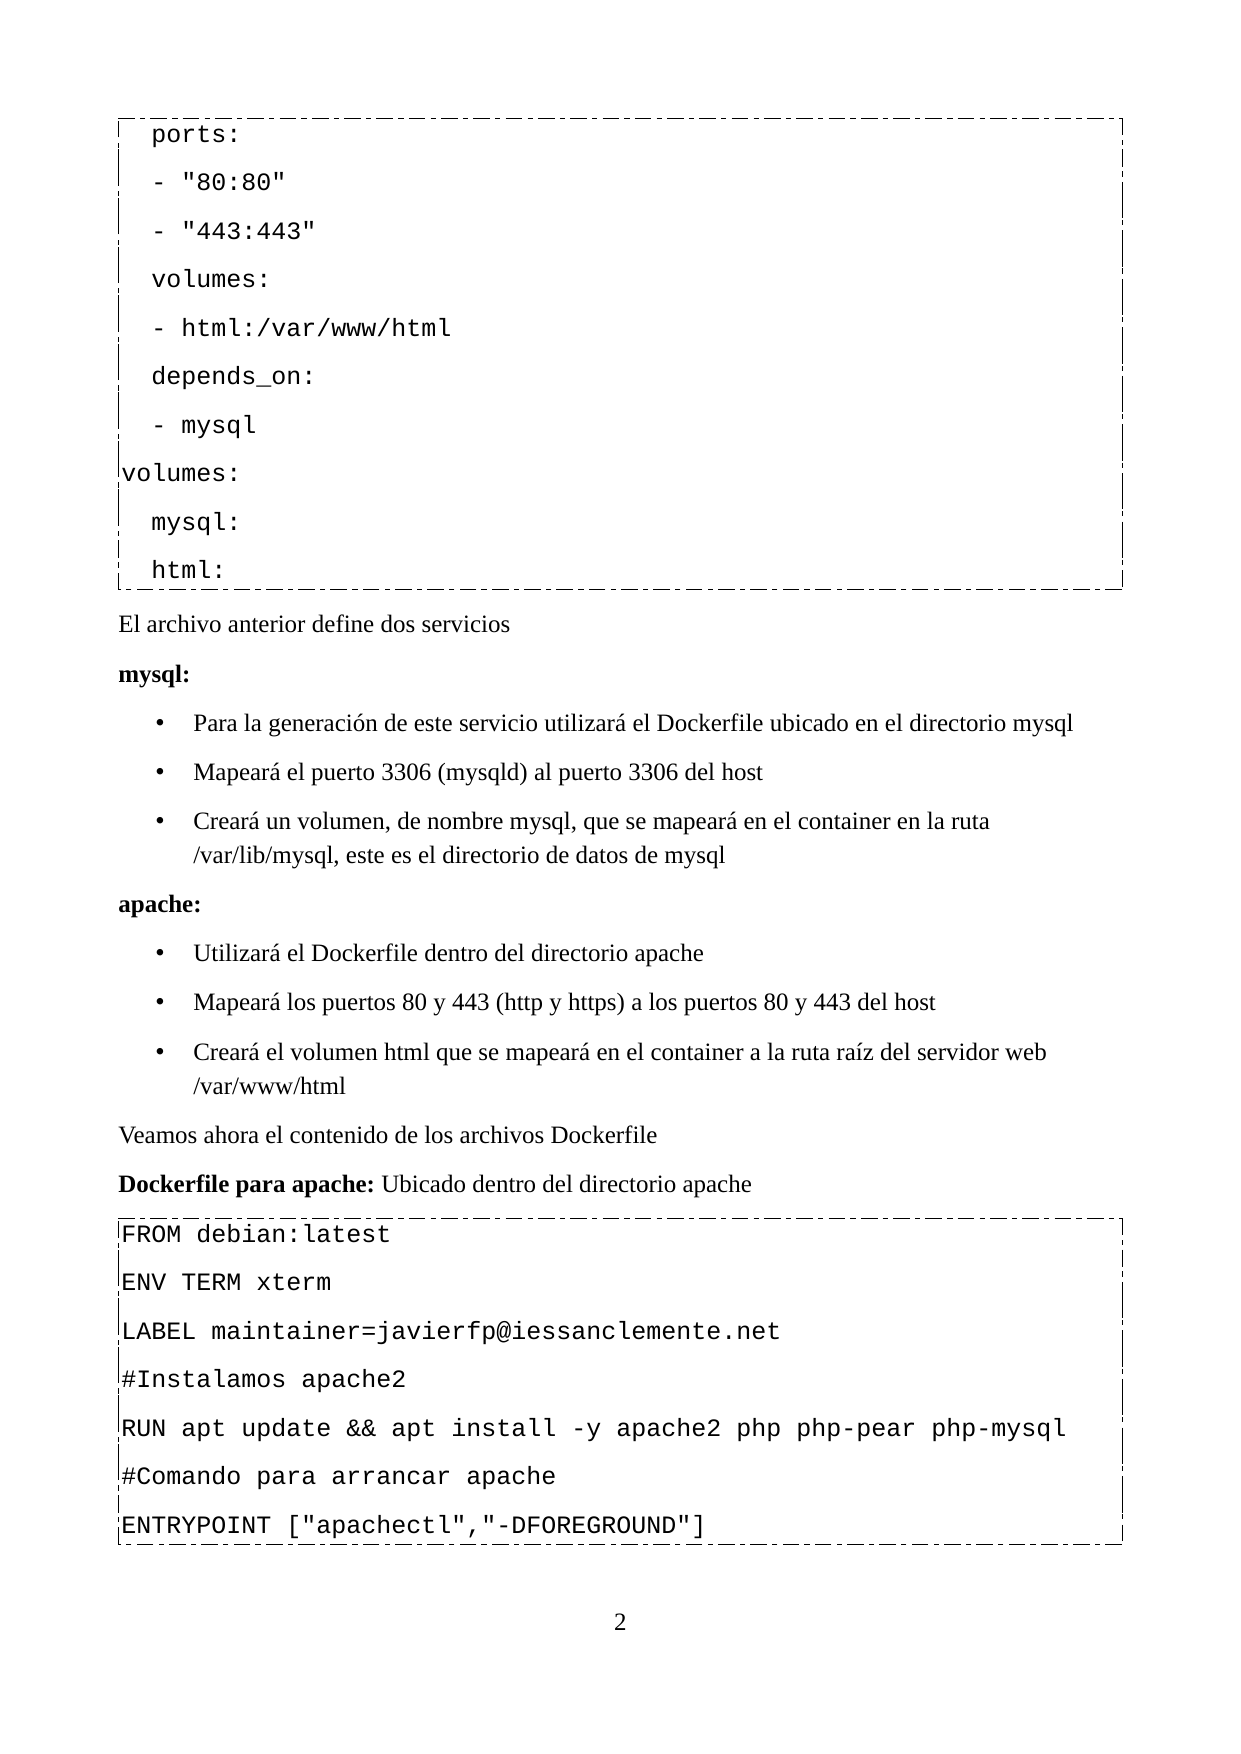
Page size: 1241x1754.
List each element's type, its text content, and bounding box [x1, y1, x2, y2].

list Creará el volumen html que se mapeará en el container a la ruta raíz del servidor web /var/www/html [156, 1037, 1122, 1100]
text volumes: [118, 264, 1122, 295]
list Mapeará los puertos 80 y 443 (http y https) a los puertos 80 y 443 del host [156, 987, 1122, 1016]
text RUN apt update && apt install -y apache2 php php-pear php-mysql [118, 1412, 1122, 1444]
text volumes: [118, 458, 1122, 489]
text Dockerfile para apache: Ubicado dentro del directorio apache [118, 1169, 1122, 1198]
text - html:/var/www/html [118, 312, 1122, 344]
list Para la generación de este servicio utilizará el Dockerfile ubicado en el directorio mysql [156, 708, 1122, 736]
list Mapeará el puerto 3306 (mysqld) al puerto 3306 del host [156, 757, 1122, 786]
text ENTRYPOINT ["apachectl","-DFOREGROUND"] [118, 1509, 1122, 1544]
text depends_on: [118, 361, 1122, 392]
text ENV TERM xterm [118, 1267, 1122, 1298]
list Creará un volumen, de nombre mysql, que se mapeará en el container en la ruta /var/lib/mysql, este es el directorio de datos de mysql [156, 806, 1122, 869]
text html: [118, 555, 1122, 589]
text apache: [118, 889, 1122, 918]
text mysql: [118, 659, 1122, 687]
text - "80:80" [118, 167, 1122, 198]
text - "443:443" [118, 215, 1122, 247]
text El archivo anterior define dos servicios [118, 609, 1122, 638]
text FROM debian:latest [118, 1218, 1122, 1249]
text - mysql [118, 409, 1122, 441]
text Veamos ahora el contenido de los archivos Dockerfile [118, 1120, 1122, 1149]
text LABEL maintainer=javierfp@iessanclemente.net [118, 1315, 1122, 1347]
text #Instalamos apache2 [118, 1364, 1122, 1395]
text ports: [118, 118, 1122, 149]
list Utilizará el Dockerfile dentro del directorio apache [156, 938, 1122, 967]
text mysql: [118, 506, 1122, 538]
text #Comando para arrancar apache [118, 1461, 1122, 1492]
